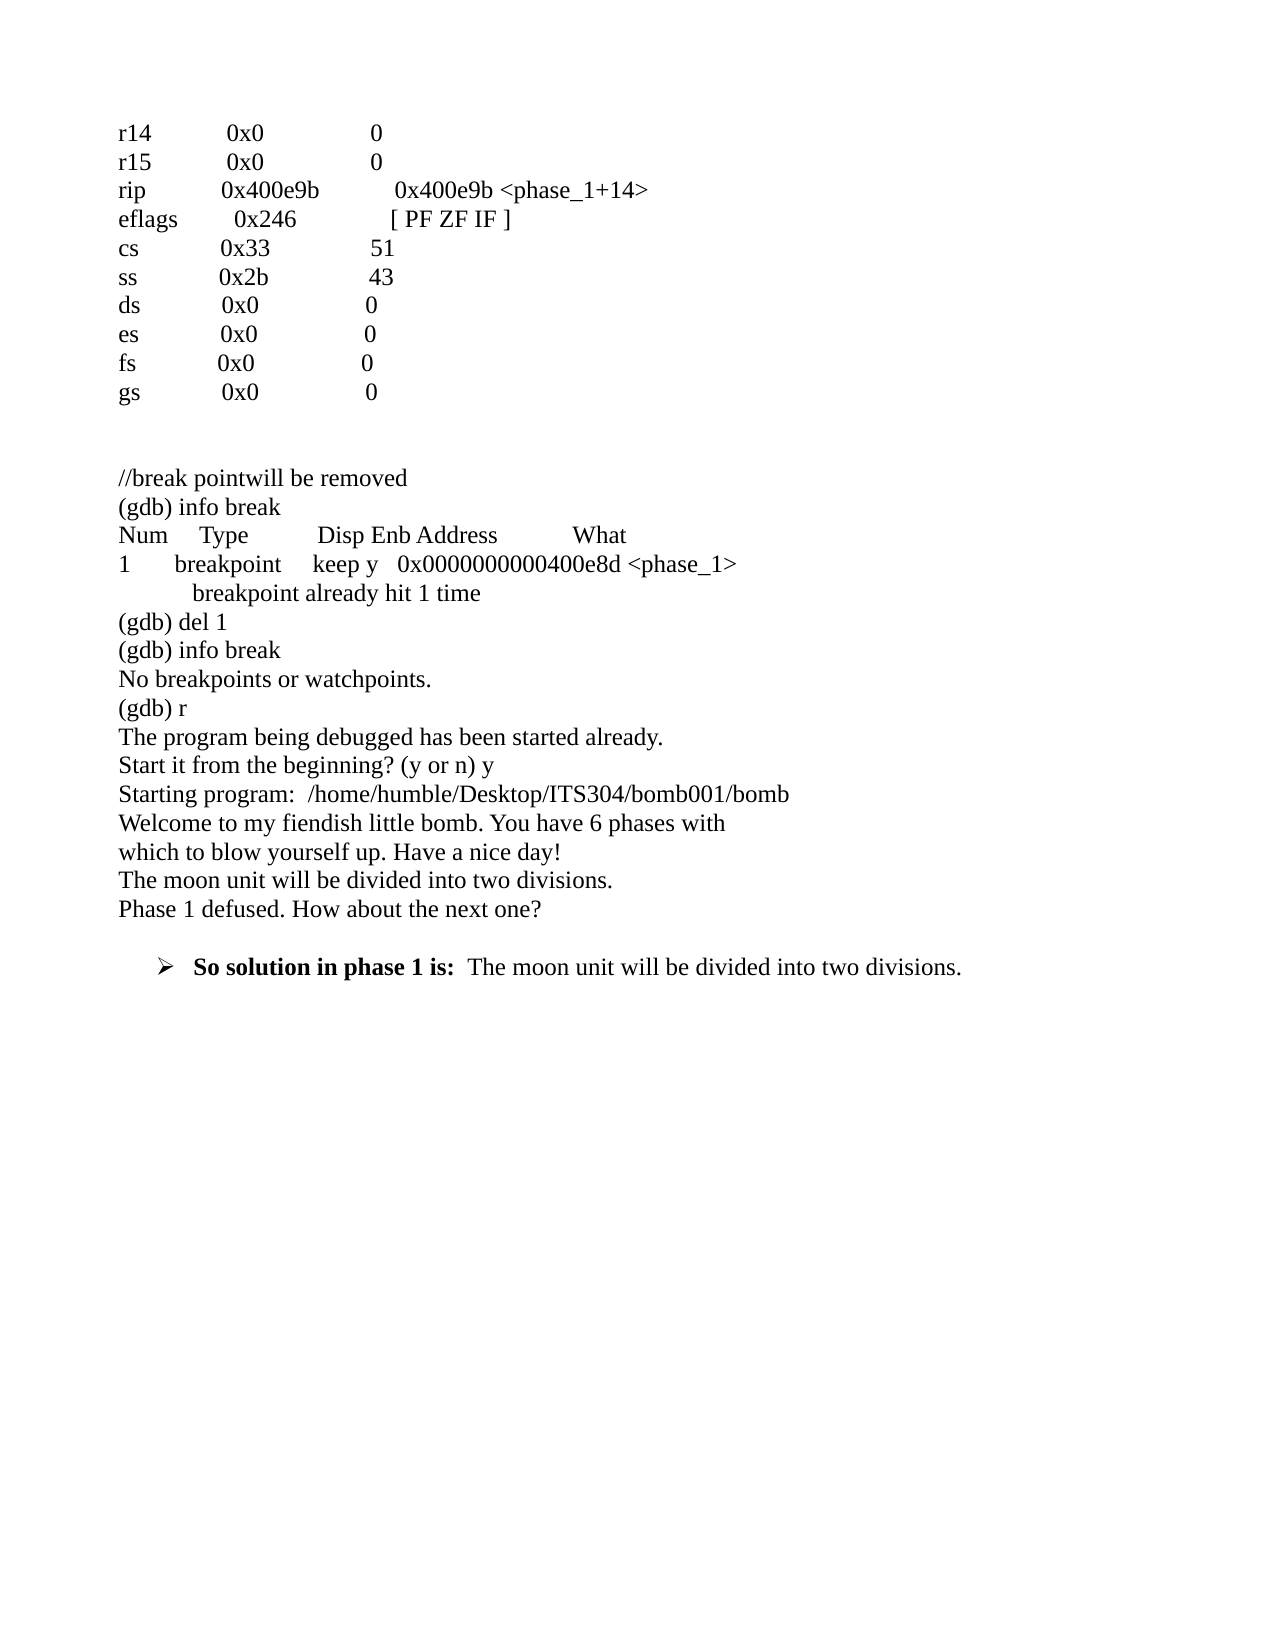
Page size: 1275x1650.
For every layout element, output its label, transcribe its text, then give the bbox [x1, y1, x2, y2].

text Start it from the beginning? (y or n) y [118, 751, 1157, 779]
text rip 0x400e9b 0x400e9b <phase_1+14> [118, 176, 1157, 204]
text (gdb) del 1 [118, 607, 1157, 636]
text breakpoint already hit 1 time [118, 578, 1157, 607]
text es 0x0 0 [118, 319, 1157, 348]
list So solution in phase 1 is: The moon unit will be divided into two divisions. [156, 952, 1157, 981]
text Welcome to my fiendish little bomb. You have 6 phases with [118, 808, 1157, 837]
text gs 0x0 0 [118, 377, 1157, 406]
text Phase 1 defused. How about the next one? [118, 894, 1157, 923]
text (gdb) info break [118, 492, 1157, 521]
text ds 0x0 0 [118, 291, 1157, 319]
text which to blow yourself up. Have a nice day! [118, 837, 1157, 866]
text r15 0x0 0 [118, 147, 1157, 176]
text ss 0x2b 43 [118, 262, 1157, 291]
text cs 0x33 51 [118, 233, 1157, 262]
text The program being debugged has been started already. [118, 722, 1157, 751]
text No breakpoints or watchpoints. [118, 664, 1157, 693]
text The moon unit will be divided into two divisions. [118, 866, 1157, 894]
text fs 0x0 0 [118, 348, 1157, 377]
text //break pointwill be removed [118, 463, 1157, 492]
text (gdb) r [118, 693, 1157, 722]
text Num Type Disp Enb Address What [118, 521, 1157, 549]
text (gdb) info break [118, 636, 1157, 664]
text eflags 0x246 [ PF ZF IF ] [118, 204, 1157, 233]
text r14 0x0 0 [118, 118, 1157, 147]
text Starting program: /home/humble/Desktop/ITS304/bomb001/bomb [118, 779, 1157, 808]
text 1 breakpoint keep y 0x0000000000400e8d <phase_1> [118, 549, 1157, 578]
